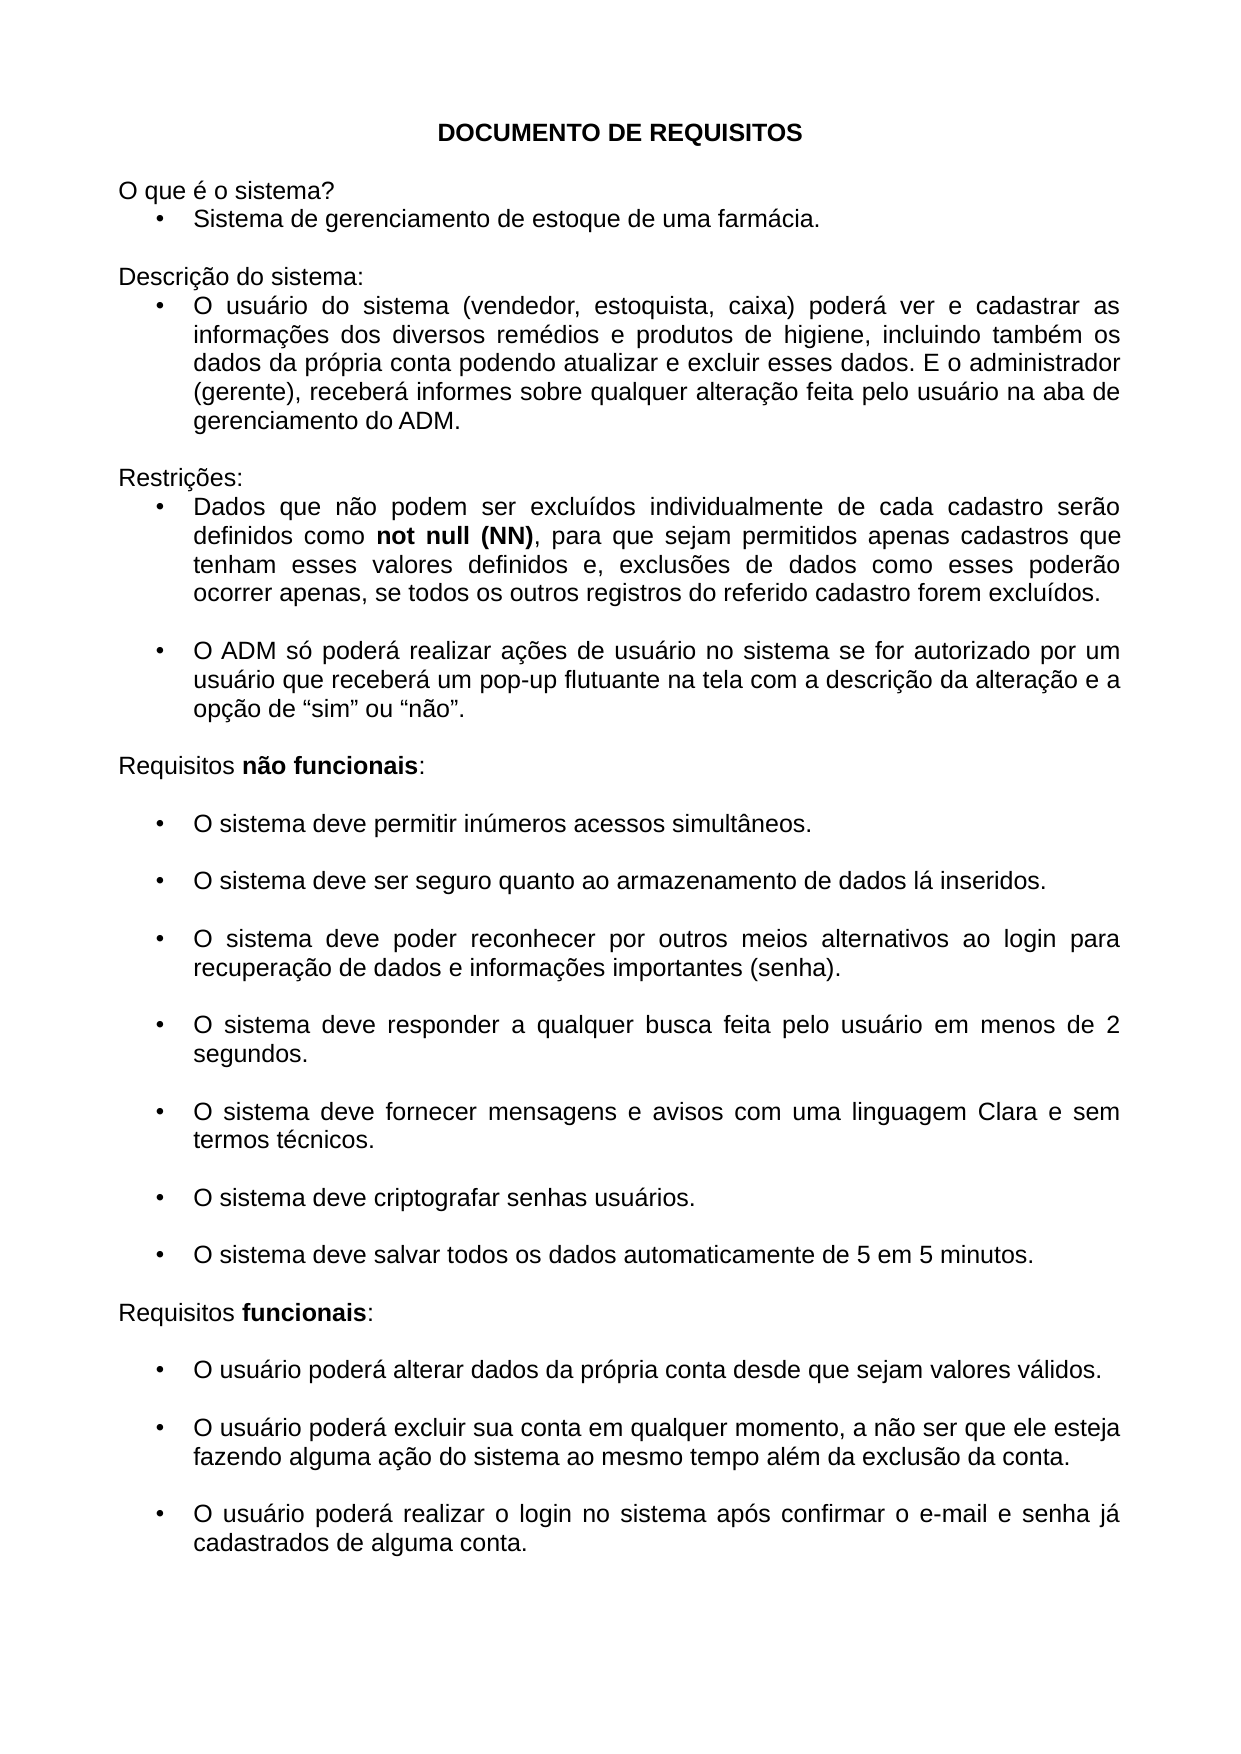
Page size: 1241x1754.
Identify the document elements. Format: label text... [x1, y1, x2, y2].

list O sistema deve fornecer mensagens e avisos com uma linguagem Clara e sem termos técnicos. [156, 1096, 1122, 1154]
list O usuário poderá excluir sua conta em qualquer momento, a não ser que ele esteja fazendo alguma ação do sistema ao mesmo tempo além da exclusão da conta. [156, 1413, 1122, 1471]
text Descrição do sistema: [118, 262, 1122, 291]
text Requisitos não funcionais: [118, 751, 1122, 780]
text Restrições: [118, 463, 1122, 492]
list O usuário do sistema (vendedor, estoquista, caixa) poderá ver e cadastrar as informações dos diversos remédios e produtos de higiene, incluindo também os dados da própria conta podendo atualizar e excluir esses dados. E o administrador (gerente), receberá informes sobre qualquer alteração feita pelo usuário na aba de gerenciamento do ADM. [156, 291, 1122, 434]
text DOCUMENTO DE REQUISITOS [118, 118, 1122, 147]
list O sistema deve salvar todos os dados automaticamente de 5 em 5 minutos. [156, 1240, 1122, 1269]
list O sistema deve poder reconhecer por outros meios alternativos ao login para recuperação de dados e informações importantes (senha). [156, 924, 1122, 981]
text Requisitos funcionais: [118, 1298, 1122, 1327]
list O sistema deve criptografar senhas usuários. [156, 1183, 1122, 1212]
list O ADM só poderá realizar ações de usuário no sistema se for autorizado por um usuário que receberá um pop-up flutuante na tela com a descrição da alteração e a opção de “sim” ou “não”. [156, 636, 1122, 722]
list O sistema deve responder a qualquer busca feita pelo usuário em menos de 2 segundos. [156, 1010, 1122, 1068]
list Dados que não podem ser excluídos individualmente de cada cadastro serão definidos como not null (NN), para que sejam permitidos apenas cadastros que tenham esses valores definidos e, exclusões de dados como esses poderão ocorrer apenas, se todos os outros registros do referido cadastro forem excluídos. [156, 492, 1122, 607]
text O que é o sistema? [118, 176, 1122, 204]
list O usuário poderá realizar o login no sistema após confirmar o e-mail e senha já cadastrados de alguma conta. [156, 1499, 1122, 1557]
list Sistema de gerenciamento de estoque de uma farmácia. [156, 204, 1122, 233]
list O usuário poderá alterar dados da própria conta desde que sejam valores válidos. [156, 1356, 1122, 1384]
list O sistema deve ser seguro quanto ao armazenamento de dados lá inseridos. [156, 866, 1122, 895]
list O sistema deve permitir inúmeros acessos simultâneos. [156, 808, 1122, 837]
